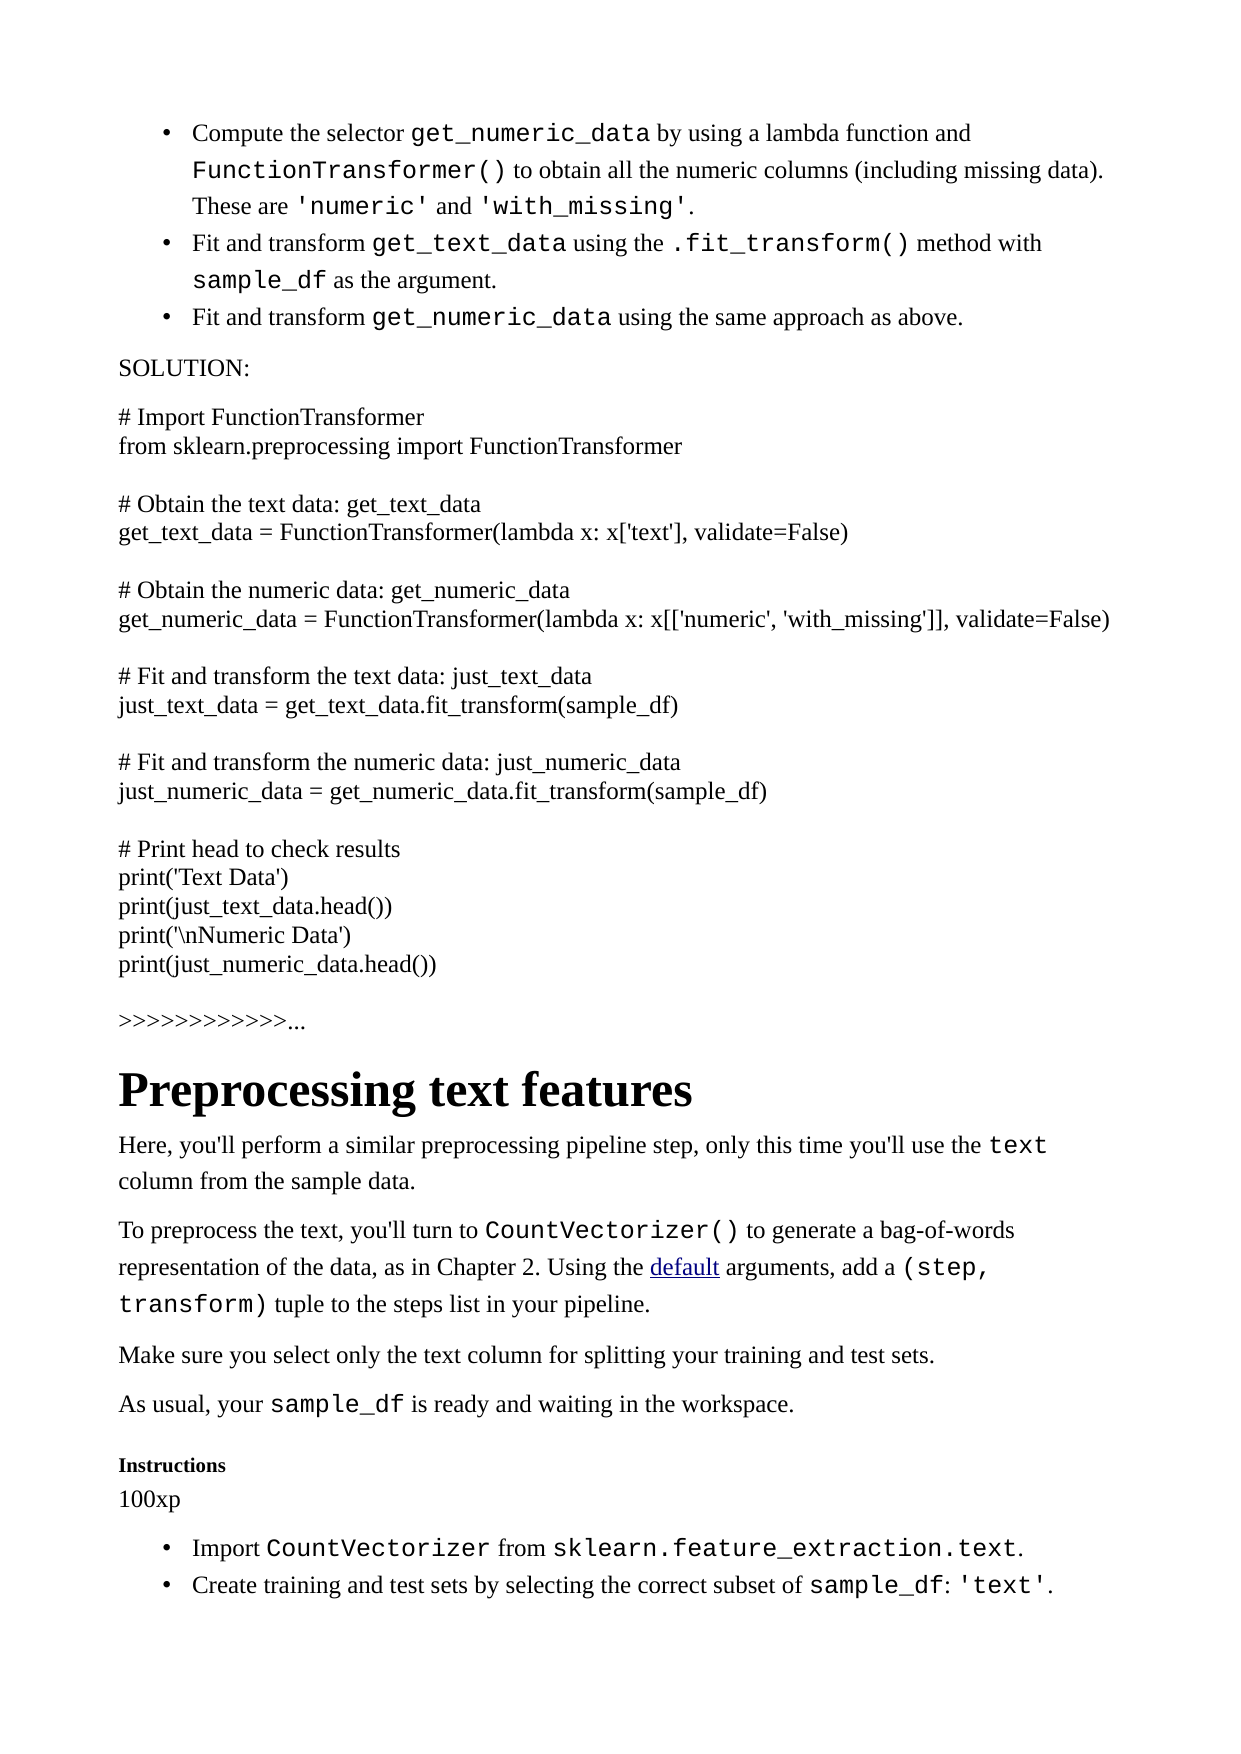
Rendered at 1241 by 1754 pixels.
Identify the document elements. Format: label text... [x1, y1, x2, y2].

text print('Text Data') [118, 862, 1122, 891]
text # Fit and transform the numeric data: just_numeric_data [118, 747, 1122, 776]
text just_numeric_data = get_numeric_data.fit_transform(sample_df) [118, 776, 1122, 805]
list Compute the selector get_numeric_data by using a lambda function and FunctionTransformer() to obtain all the numeric columns (including missing data). These are 'numeric' and 'with_missing'. [162, 118, 1122, 222]
text >>>>>>>>>>>>... [118, 1006, 1122, 1035]
text get_numeric_data = FunctionTransformer(lambda x: x[['numeric', 'with_missing']], validate=False) [118, 604, 1122, 632]
text Here, you'll perform a similar preprocessing pipeline step, only this time you'll use the text column from the sample data. [118, 1130, 1122, 1195]
text print(just_text_data.head()) [118, 891, 1122, 920]
list Create training and test sets by selecting the correct subset of sample_df: 'text'. [162, 1570, 1122, 1601]
list Fit and transform get_text_data using the .fit_transform() method with sample_df as the argument. [162, 228, 1122, 296]
list Import CountVectorizer from sklearn.feature_extraction.text. [162, 1533, 1122, 1563]
text from sklearn.preprocessing import FunctionTransformer [118, 431, 1122, 460]
subtitle Preprocessing text features [118, 1060, 1122, 1117]
text just_text_data = get_text_data.fit_transform(sample_df) [118, 690, 1122, 719]
text print('\nNumeric Data') [118, 920, 1122, 949]
text get_text_data = FunctionTransformer(lambda x: x['text'], validate=False) [118, 517, 1122, 546]
text To preprocess the text, you'll turn to CountVectorizer() to generate a bag-of-words representation of the data, as in Chapter 2. Using the default arguments, add a (step, transform) tuple to the steps list in your pipeline. [118, 1216, 1122, 1319]
text 100xp [118, 1484, 1122, 1512]
text # Import FunctionTransformer [118, 402, 1122, 431]
text SOLUTION: [118, 353, 1122, 382]
text # Obtain the numeric data: get_numeric_data [118, 575, 1122, 604]
text print(just_numeric_data.head()) [118, 949, 1122, 977]
text Make sure you select only the text column for splitting your training and test sets. [118, 1340, 1122, 1369]
text As usual, your sample_df is ready and waiting in the workspace. [118, 1389, 1122, 1420]
text # Print head to check results [118, 834, 1122, 862]
text # Fit and transform the text data: just_text_data [118, 661, 1122, 690]
text # Obtain the text data: get_text_data [118, 489, 1122, 517]
subtitle Instructions [118, 1453, 1122, 1477]
list Fit and transform get_numeric_data using the same approach as above. [162, 302, 1122, 333]
